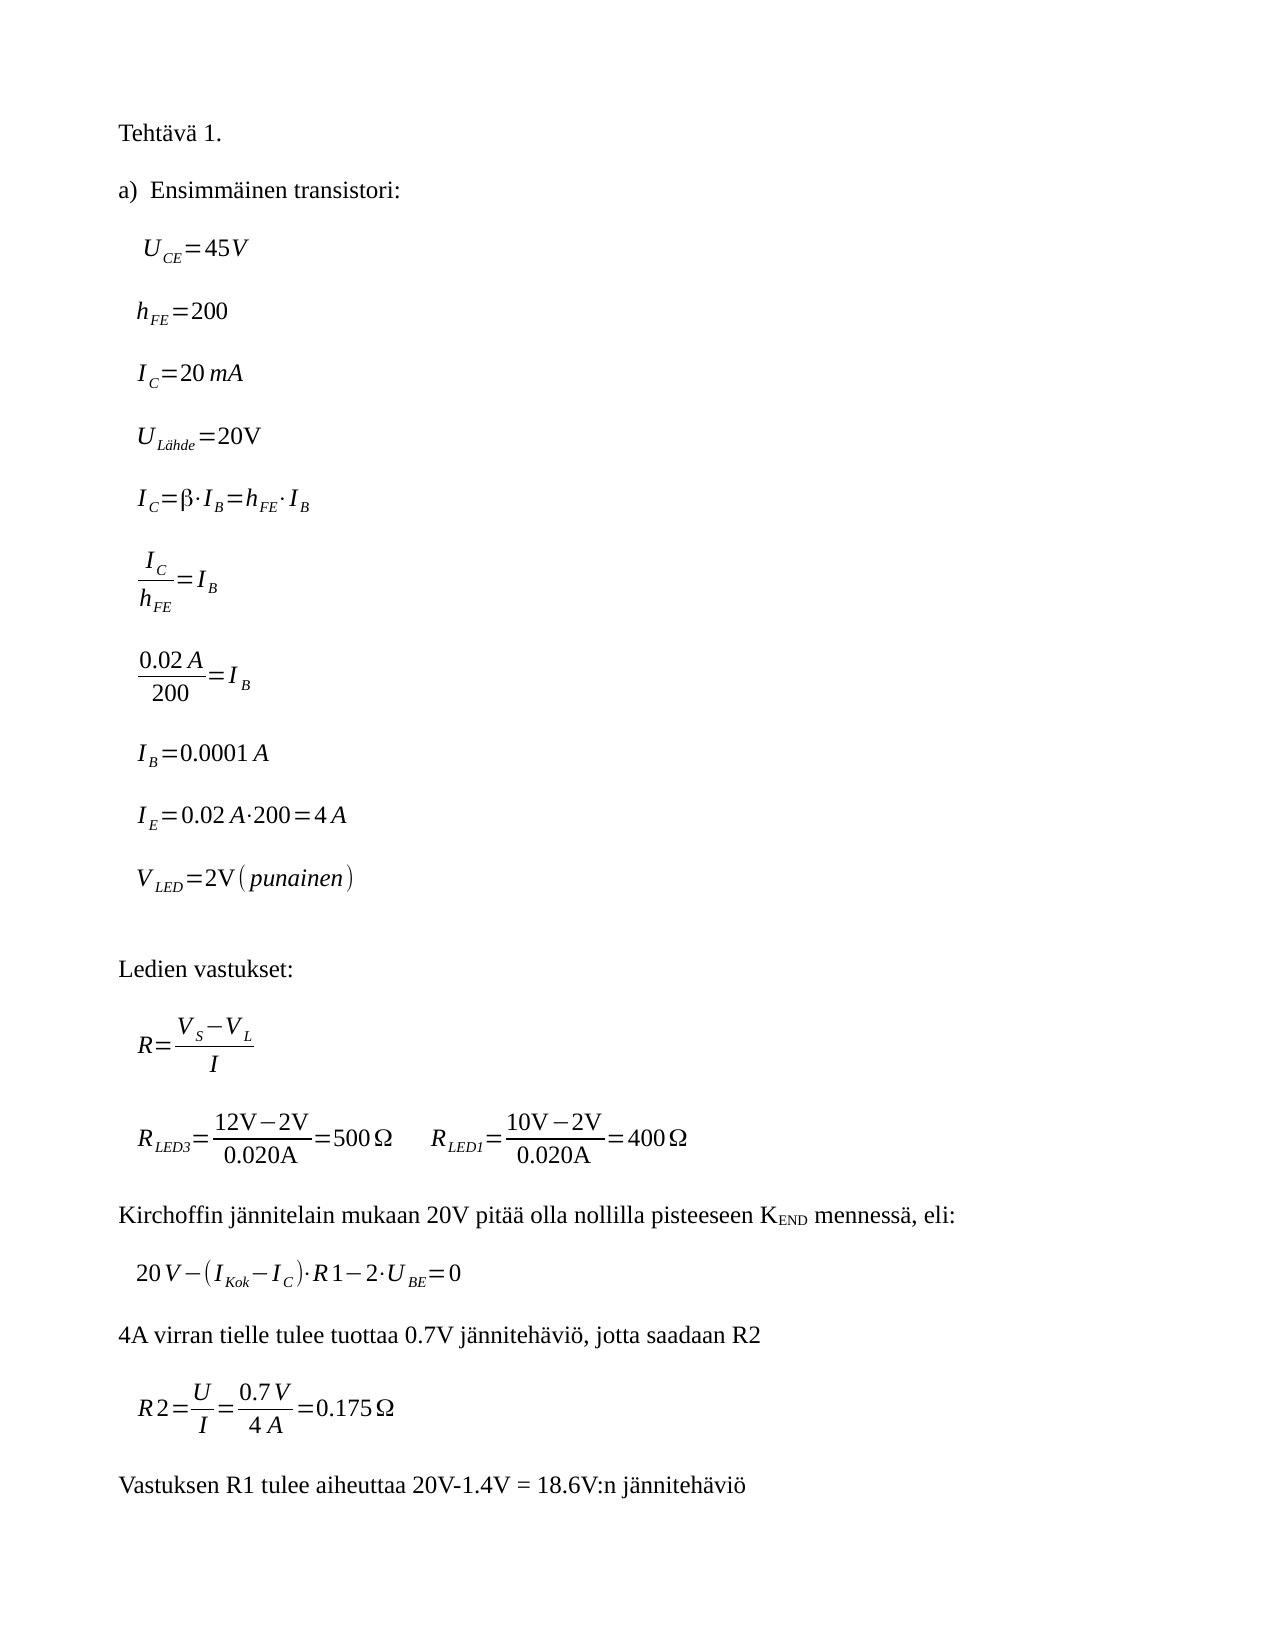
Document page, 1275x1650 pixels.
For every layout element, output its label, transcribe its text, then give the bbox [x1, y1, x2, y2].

text Vastuksen R1 tulee aiheuttaa 20V-1.4V = 18.6V:n jännitehäviö [118, 1470, 1157, 1499]
text 4A virran tielle tulee tuottaa 0.7V jännitehäviö, jotta saadaan R2 [118, 1320, 1157, 1348]
text a) Ensimmäinen transistori: [118, 176, 1157, 204]
text Kirchoffin jännitelain mukaan 20V pitää olla nollilla pisteeseen KEND mennessä, eli: [118, 1200, 1157, 1229]
text Ledien vastukset: [118, 954, 1157, 982]
text Tehtävä 1. [118, 118, 1157, 147]
